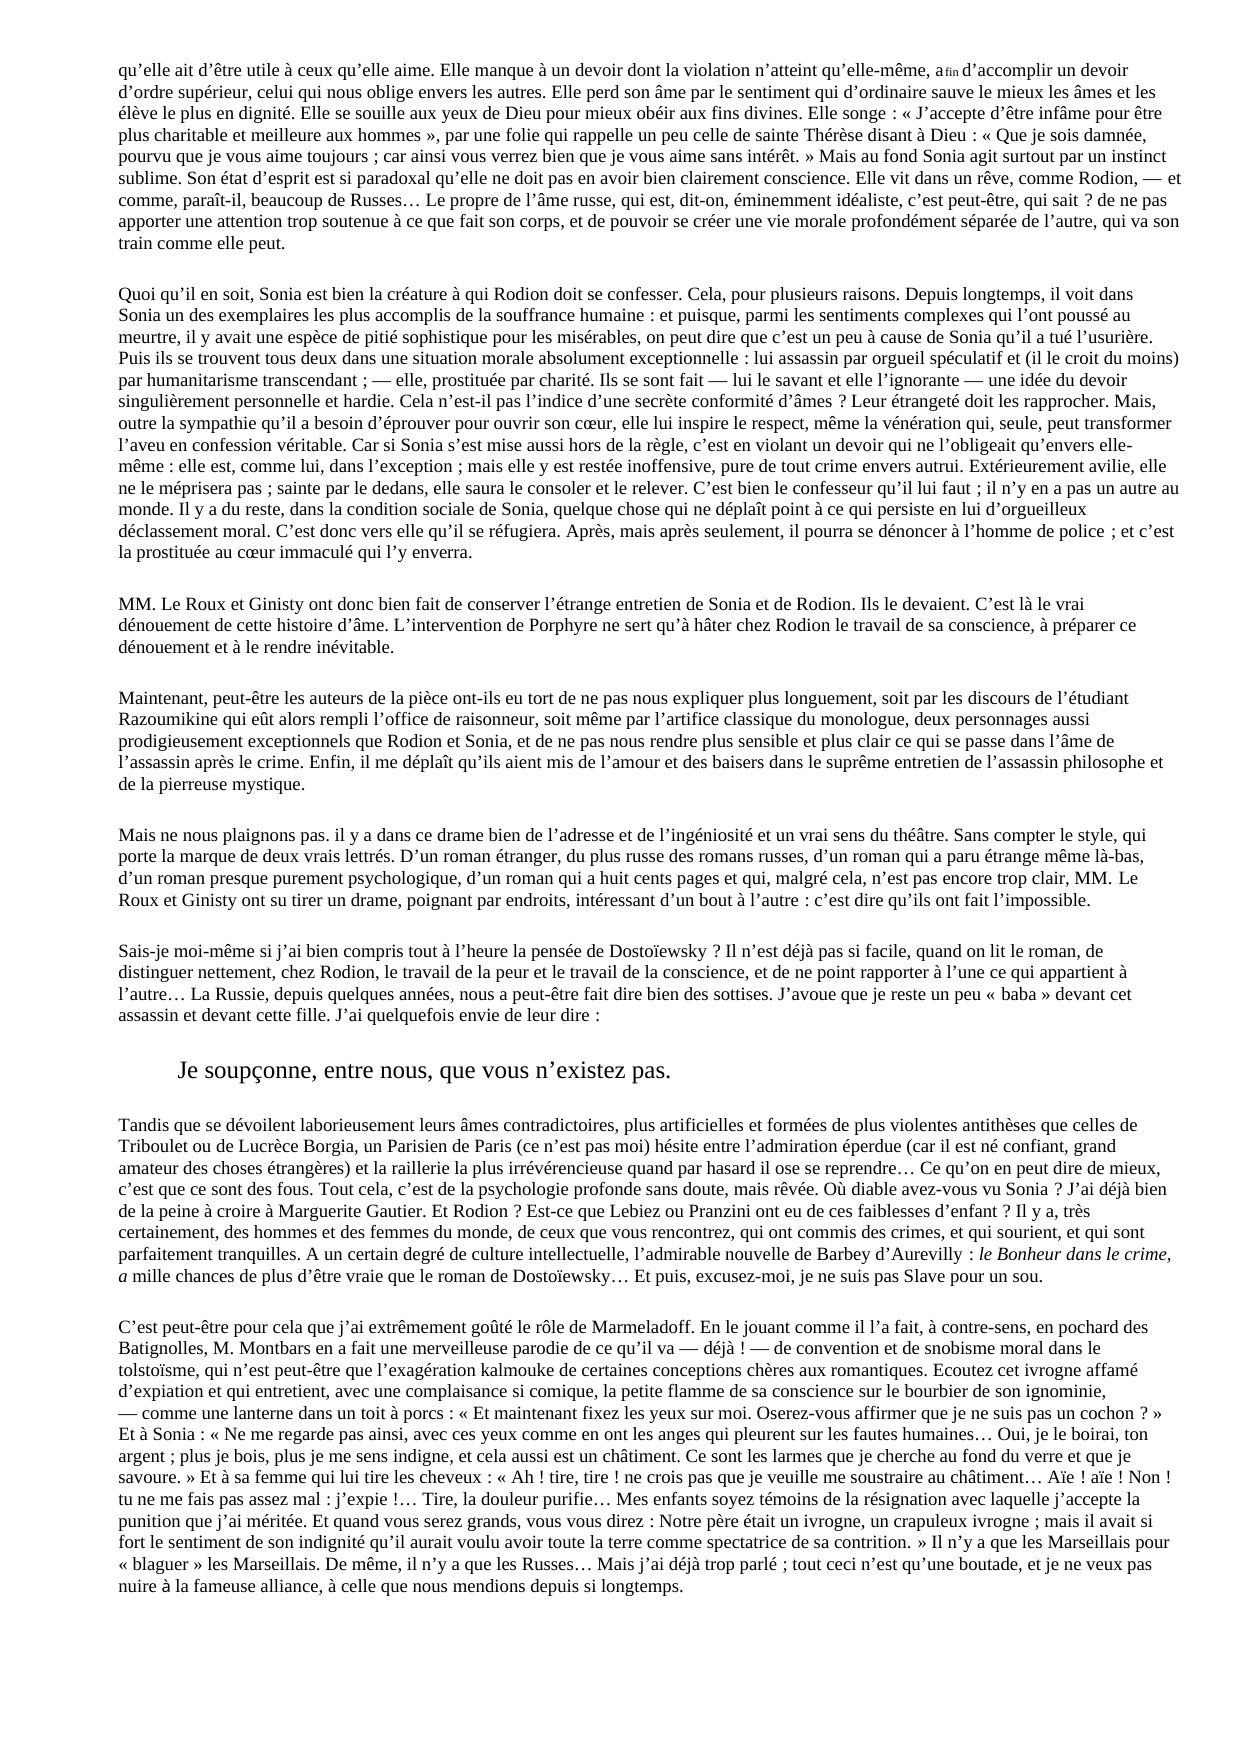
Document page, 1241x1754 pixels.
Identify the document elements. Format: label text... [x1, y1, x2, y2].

text C’est peut-être pour cela que j’ai extrêmement goûté le rôle de Marmeladoff. En le jouant comme il l’a fait, à contre-sens, en pochard des Batignolles, M. Montbars en a fait une merveilleuse parodie de ce qu’il va — déjà ! — de convention et de snobisme moral dans le tolstoïsme, qui n’est peut-être que l’exagération kalmouke de certaines conceptions chères aux romantiques. Ecoutez cet ivrogne affamé d’expiation et qui entretient, avec une complaisance si comique, la petite flamme de sa conscience sur le bourbier de son ignominie, — comme une lanterne dans un toit à porcs : « Et maintenant fixez les yeux sur moi. Oserez-vous affirmer que je ne suis pas un cochon ? » Et à Sonia : « Ne me regarde pas ainsi, avec ces yeux comme en ont les anges qui pleurent sur les fautes humaines… Oui, je le boirai, ton argent ; plus je bois, plus je me sens indigne, et cela aussi est un châtiment. Ce sont les larmes que je cherche au fond du verre et que je savoure. » Et à sa femme qui lui tire les cheveux : « Ah ! tire, tire ! ne crois pas que je veuille me soustraire au châtiment… Aïe ! aïe ! Non ! tu ne me fais pas assez mal : j’expie !… Tire, la douleur purifie… Mes enfants soyez témoins de la résignation avec laquelle j’accepte la punition que j’ai méritée. Et quand vous serez grands, vous vous direz : Notre père était un ivrogne, un crapuleux ivrogne ; mais il avait si fort le sentiment de son indignité qu’il aurait voulu avoir toute la terre comme spectatrice de sa contrition. » Il n’y a que les Marseillais pour « blaguer » les Marseillais. De même, il n’y a que les Russes… Mais j’ai déjà trop parlé ; tout ceci n’est qu’une boutade, et je ne veux pas nuire à la fameuse alliance, à celle que nous mendions depuis si longtemps. [118, 1316, 1181, 1597]
text Tandis que se dévoilent laborieusement leurs âmes contradictoires, plus artificielles et formées de plus violentes antithèses que celles de Triboulet ou de Lucrèce Borgia, un Parisien de Paris (ce n’est pas moi) hésite entre l’admiration éperdue (car il est né confiant, grand amateur des choses étrangères) et la raillerie la plus irrévérencieuse quand par hasard il ose se reprendre… Ce qu’on en peut dire de mieux, c’est que ce sont des fous. Tout cela, c’est de la psychologie profonde sans doute, mais rêvée. Où diable avez-vous vu Sonia ? J’ai déjà bien de la peine à croire à Marguerite Gautier. Et Rodion ? Est-ce que Lebiez ou Pranzini ont eu de ces faiblesses d’enfant ? Il y a, très certainement, des hommes et des femmes du monde, de ceux que vous rencontrez, qui ont commis des crimes, et qui sourient, et qui sont parfaitement tranquilles. A un certain degré de culture intellectuelle, l’admirable nouvelle de Barbey d’Aurevilly : le Bonheur dans le crime, a mille chances de plus d’être vraie que le roman de Dostoïewsky… Et puis, excusez-moi, je ne suis pas Slave pour un sou. [118, 1113, 1181, 1286]
text MM. Le Roux et Ginisty ont donc bien fait de conserver l’étrange entretien de Sonia et de Rodion. Ils le devaient. C’est là le vrai dénouement de cette histoire d’âme. L’intervention de Porphyre ne sert qu’à hâter chez Rodion le travail de sa conscience, à préparer ce dénouement et à le rendre inévitable. [118, 592, 1181, 657]
text qu’elle ait d’être utile à ceux qu’elle aime. Elle manque à un devoir dont la violation n’atteint qu’elle-même, afin d’accomplir un devoir d’ordre supérieur, celui qui nous oblige envers les autres. Elle perd son âme par le sentiment qui d’ordinaire sauve le mieux les âmes et les élève le plus en dignité. Elle se souille aux yeux de Dieu pour mieux obéir aux fins divines. Elle songe : « J’accepte d’être infâme pour être plus charitable et meilleure aux hommes », par une folie qui rappelle un peu celle de sainte Thérèse disant à Dieu : « Que je sois damnée, pourvu que je vous aime toujours ; car ainsi vous verrez bien que je vous aime sans intérêt. » Mais au fond Sonia agit surtout par un instinct sublime. Son état d’esprit est si paradoxal qu’elle ne doit pas en avoir bien clairement conscience. Elle vit dans un rêve, comme Rodion, — et comme, paraît-il, beaucoup de Russes… Le propre de l’âme russe, qui est, dit-on, éminemment idéaliste, c’est peut-être, qui sait ? de ne pas apporter une attention trop soutenue à ce que fait son corps, et de pouvoir se créer une vie morale profondément séparée de l’autre, qui va son train comme elle peut. [118, 59, 1181, 253]
text Je soupçonne, entre nous, que vous n’existez pas. [177, 1055, 1122, 1084]
text Quoi qu’il en soit, Sonia est bien la créature à qui Rodion doit se confesser. Cela, pour plusieurs raisons. Depuis longtemps, il voit dans Sonia un des exemplaires les plus accomplis de la souffrance humaine : et puisque, parmi les sentiments complexes qui l’ont poussé au meurtre, il y avait une espèce de pitié sophistique pour les misérables, on peut dire que c’est un peu à cause de Sonia qu’il a tué l’usurière. Puis ils se trouvent tous deux dans une situation morale absolument exceptionnelle : lui assassin par orgueil spéculatif et (il le croit du moins) par humanitarisme transcendant ; — elle, prostituée par charité. Ils se sont fait — lui le savant et elle l’ignorante — une idée du devoir singulièrement personnelle et hardie. Cela n’est-il pas l’indice d’une secrète conformité d’âmes ? Leur étrangeté doit les rapprocher. Mais, outre la sympathie qu’il a besoin d’éprouver pour ouvrir son cœur, elle lui inspire le respect, même la vénération qui, seule, peut transformer l’aveu en confession véritable. Car si Sonia s’est mise aussi hors de la règle, c’est en violant un devoir qui ne l’obligeait qu’envers elle-même : elle est, comme lui, dans l’exception ; mais elle y est restée inoffensive, pure de tout crime envers autrui. Extérieurement avilie, elle ne le méprisera pas ; sainte par le dedans, elle saura le consoler et le relever. C’est bien le confesseur qu’il lui faut ; il n’y en a pas un autre au monde. Il y a du reste, dans la condition sociale de Sonia, quelque chose qui ne déplaît point à ce qui persiste en lui d’orgueilleux déclassement moral. C’est donc vers elle qu’il se réfugiera. Après, mais après seulement, il pourra se dénoncer à l’homme de police ; et c’est la prostituée au cœur immaculé qui l’y enverra. [118, 283, 1181, 563]
text Sais-je moi-même si j’ai bien compris tout à l’heure la pensée de Dostoïewsky ? Il n’est déjà pas si facile, quand on lit le roman, de distinguer nettement, chez Rodion, le travail de la peur et le travail de la conscience, et de ne point rapporter à l’une ce qui appartient à l’autre… La Russie, depuis quelques années, nous a peut-être fait dire bien des sottises. J’avoue que je reste un peu « baba » devant cet assassin et devant cette fille. J’ai quelquefois envie de leur dire : [118, 939, 1181, 1026]
text Maintenant, peut-être les auteurs de la pièce ont-ils eu tort de ne pas nous expliquer plus longuement, soit par les discours de l’étudiant Razoumikine qui eût alors rempli l’office de raisonneur, soit même par l’artifice classique du monologue, deux personnages aussi prodigieusement exceptionnels que Rodion et Sonia, et de ne pas nous rendre plus sensible et plus clair ce qui se passe dans l’âme de l’assassin après le crime. Enfin, il me déplaît qu’ils aient mis de l’amour et des baisers dans le suprême entretien de l’assassin philosophe et de la pierreuse mystique. [118, 687, 1181, 794]
text Mais ne nous plaignons pas. il y a dans ce drame bien de l’adresse et de l’ingéniosité et un vrai sens du théâtre. Sans compter le style, qui porte la marque de deux vrais lettrés. D’un roman étranger, du plus russe des romans russes, d’un roman qui a paru étrange même là-bas, d’un roman presque purement psychologique, d’un roman qui a huit cents pages et qui, malgré cela, n’est pas encore trop clair, MM. Le Roux et Ginisty ont su tirer un drame, poignant par endroits, intéressant d’un bout à l’autre : c’est dire qu’ils ont fait l’impossible. [118, 824, 1181, 910]
